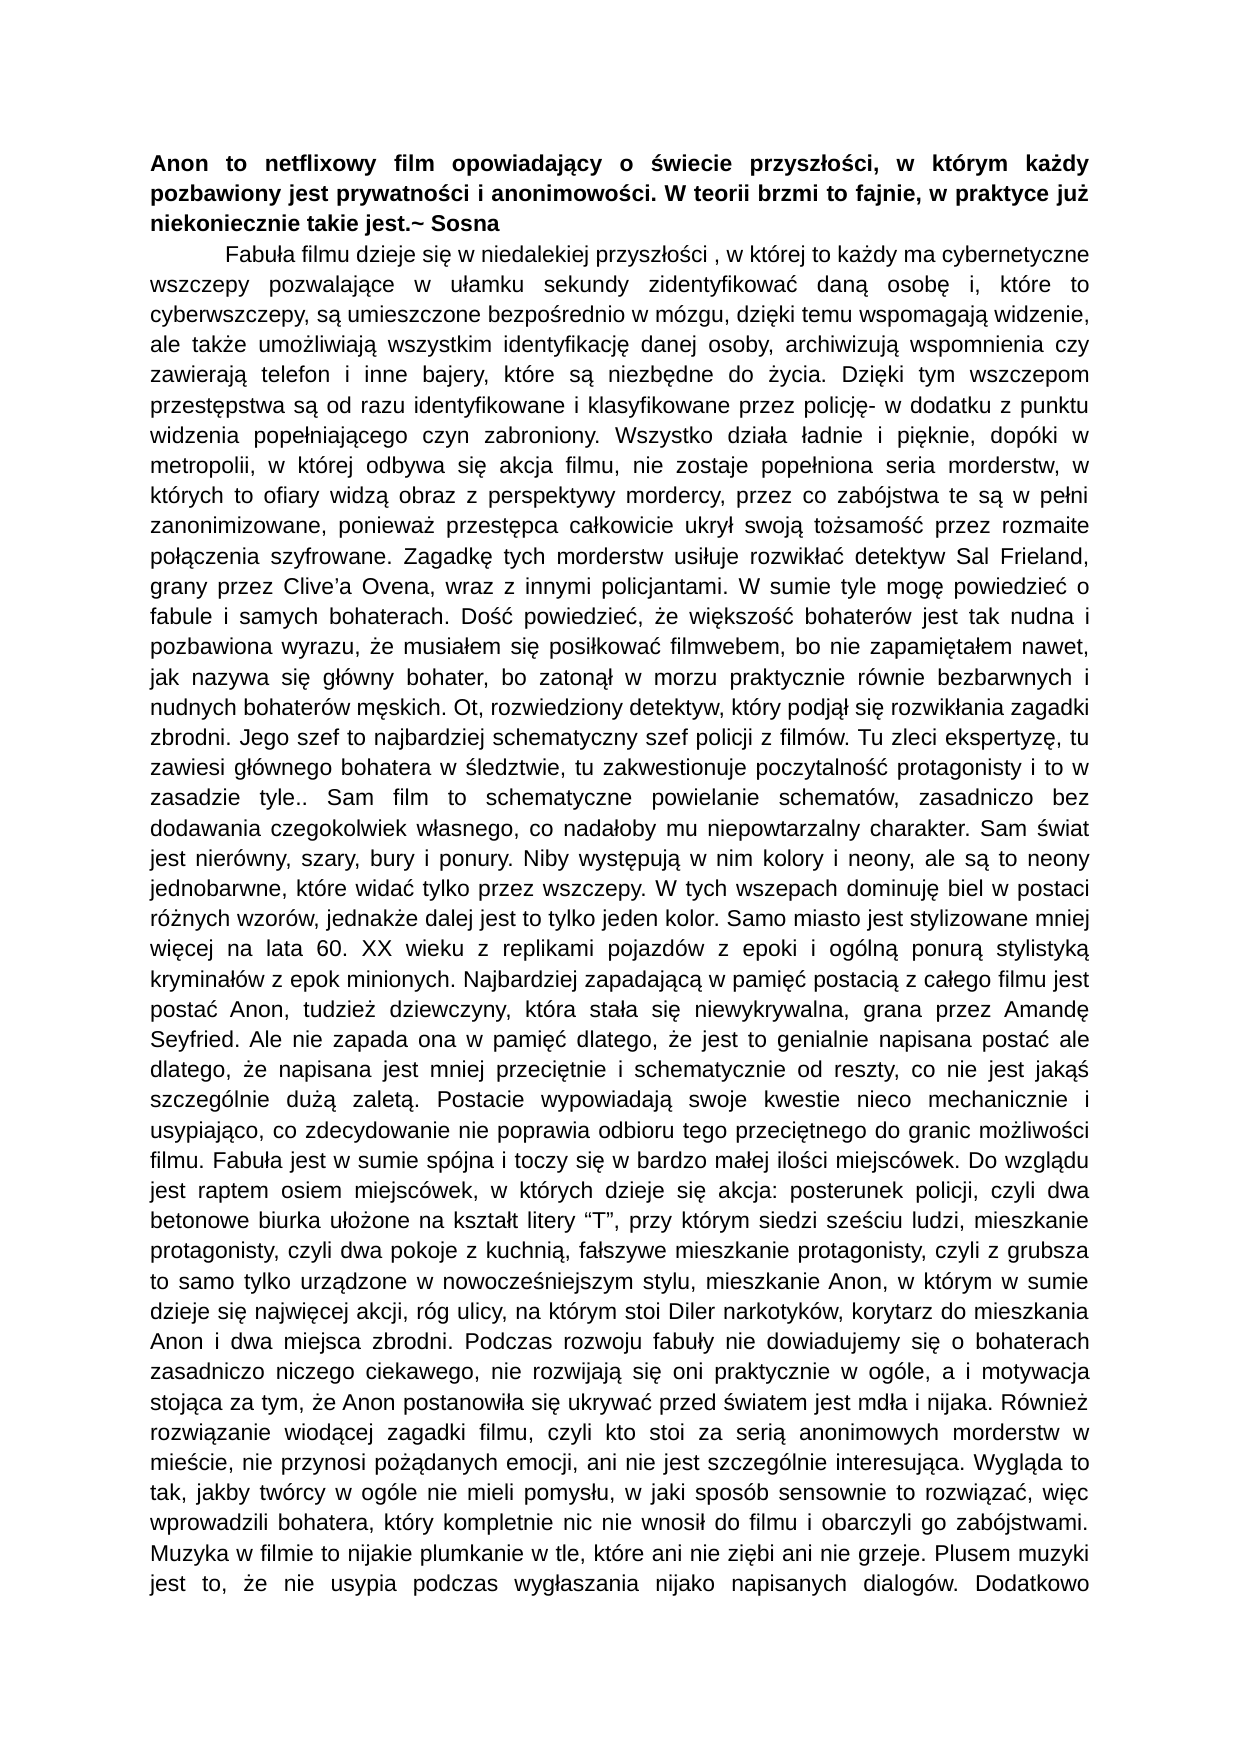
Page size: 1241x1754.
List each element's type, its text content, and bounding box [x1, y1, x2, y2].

text Fabuła filmu dzieje się w niedalekiej przyszłości , w której to każdy ma cybernetyczne wszczepy pozwalające w ułamku sekundy zidentyfikować daną osobę i, które to cyberwszczepy, są umieszczone bezpośrednio w mózgu, dzięki temu wspomagają widzenie, ale także umożliwiają wszystkim identyfikację danej osoby, archiwizują wspomnienia czy zawierają telefon i inne bajery, które są niezbędne do życia. Dzięki tym wszczepom przestępstwa są od razu identyfikowane i klasyfikowane przez policję- w dodatku z punktu widzenia popełniającego czyn zabroniony. Wszystko działa ładnie i pięknie, dopóki w metropolii, w której odbywa się akcja filmu, nie zostaje popełniona seria morderstw, w których to ofiary widzą obraz z perspektywy mordercy, przez co zabójstwa te są w pełni zanonimizowane, ponieważ przestępca całkowicie ukrył swoją tożsamość przez rozmaite połączenia szyfrowane. Zagadkę tych morderstw usiłuje rozwikłać detektyw Sal Frieland, grany przez Clive’a Ovena, wraz z innymi policjantami. W sumie tyle mogę powiedzieć o fabule i samych bohaterach. Dość powiedzieć, że większość bohaterów jest tak nudna i pozbawiona wyrazu, że musiałem się posiłkować filmwebem, bo nie zapamiętałem nawet, jak nazywa się główny bohater, bo zatonął w morzu praktycznie równie bezbarwnych i nudnych bohaterów męskich. Ot, rozwiedziony detektyw, który podjął się rozwikłania zagadki zbrodni. Jego szef to najbardziej schematyczny szef policji z filmów. Tu zleci ekspertyzę, tu zawiesi głównego bohatera w śledztwie, tu zakwestionuje poczytalność protagonisty i to w zasadzie tyle.. Sam film to schematyczne powielanie schematów, zasadniczo bez dodawania czegokolwiek własnego, co nadałoby mu niepowtarzalny charakter. Sam świat jest nierówny, szary, bury i ponury. Niby występują w nim kolory i neony, ale są to neony jednobarwne, które widać tylko przez wszczepy. W tych wszepach dominuję biel w postaci różnych wzorów, jednakże dalej jest to tylko jeden kolor. Samo miasto jest stylizowane mniej więcej na lata 60. XX wieku z replikami pojazdów z epoki i ogólną ponurą stylistyką kryminałów z epok minionych. Najbardziej zapadającą w pamięć postacią z całego filmu jest postać Anon, tudzież dziewczyny, która stała się niewykrywalna, grana przez Amandę Seyfried. Ale nie zapada ona w pamięć dlatego, że jest to genialnie napisana postać ale dlatego, że napisana jest mniej przeciętnie i schematycznie od reszty, co nie jest jakąś szczególnie dużą zaletą. Postacie wypowiadają swoje kwestie nieco mechanicznie i usypiająco, co zdecydowanie nie poprawia odbioru tego przeciętnego do granic możliwości filmu. Fabuła jest w sumie spójna i toczy się w bardzo małej ilości miejscówek. Do wzglądu jest raptem osiem miejscówek, w których dzieje się akcja: posterunek policji, czyli dwa betonowe biurka ułożone na kształt litery “T”, przy którym siedzi sześciu ludzi, mieszkanie protagonisty, czyli dwa pokoje z kuchnią, fałszywe mieszkanie protagonisty, czyli z grubsza to samo tylko urządzone w nowocześniejszym stylu, mieszkanie Anon, w którym w sumie dzieje się najwięcej akcji, róg ulicy, na którym stoi Diler narkotyków, korytarz do mieszkania Anon i dwa miejsca zbrodni. Podczas rozwoju fabuły nie dowiadujemy się o bohaterach zasadniczo niczego ciekawego, nie rozwijają się oni praktycznie w ogóle, a i motywacja stojąca za tym, że Anon postanowiła się ukrywać przed światem jest mdła i nijaka. Również rozwiązanie wiodącej zagadki filmu, czyli kto stoi za serią anonimowych morderstw w mieście, nie przynosi pożądanych emocji, ani nie jest szczególnie interesująca. Wygląda to tak, jakby twórcy w ogóle nie mieli pomysłu, w jaki sposób sensownie to rozwiązać, więc wprowadzili bohatera, który kompletnie nic nie wnosił do filmu i obarczyli go zabójstwami. Muzyka w filmie to nijakie plumkanie w tle, które ani nie ziębi ani nie grzeje. Plusem muzyki jest to, że nie usypia podczas wygłaszania nijako napisanych dialogów. Dodatkowo [150, 241, 1090, 1596]
text Anon to netflixowy film opowiadający o świecie przyszłości, w którym każdy pozbawiony jest prywatności i anonimowości. W teorii brzmi to fajnie, w praktyce już niekoniecznie takie jest.~ Sosna [150, 150, 1090, 237]
